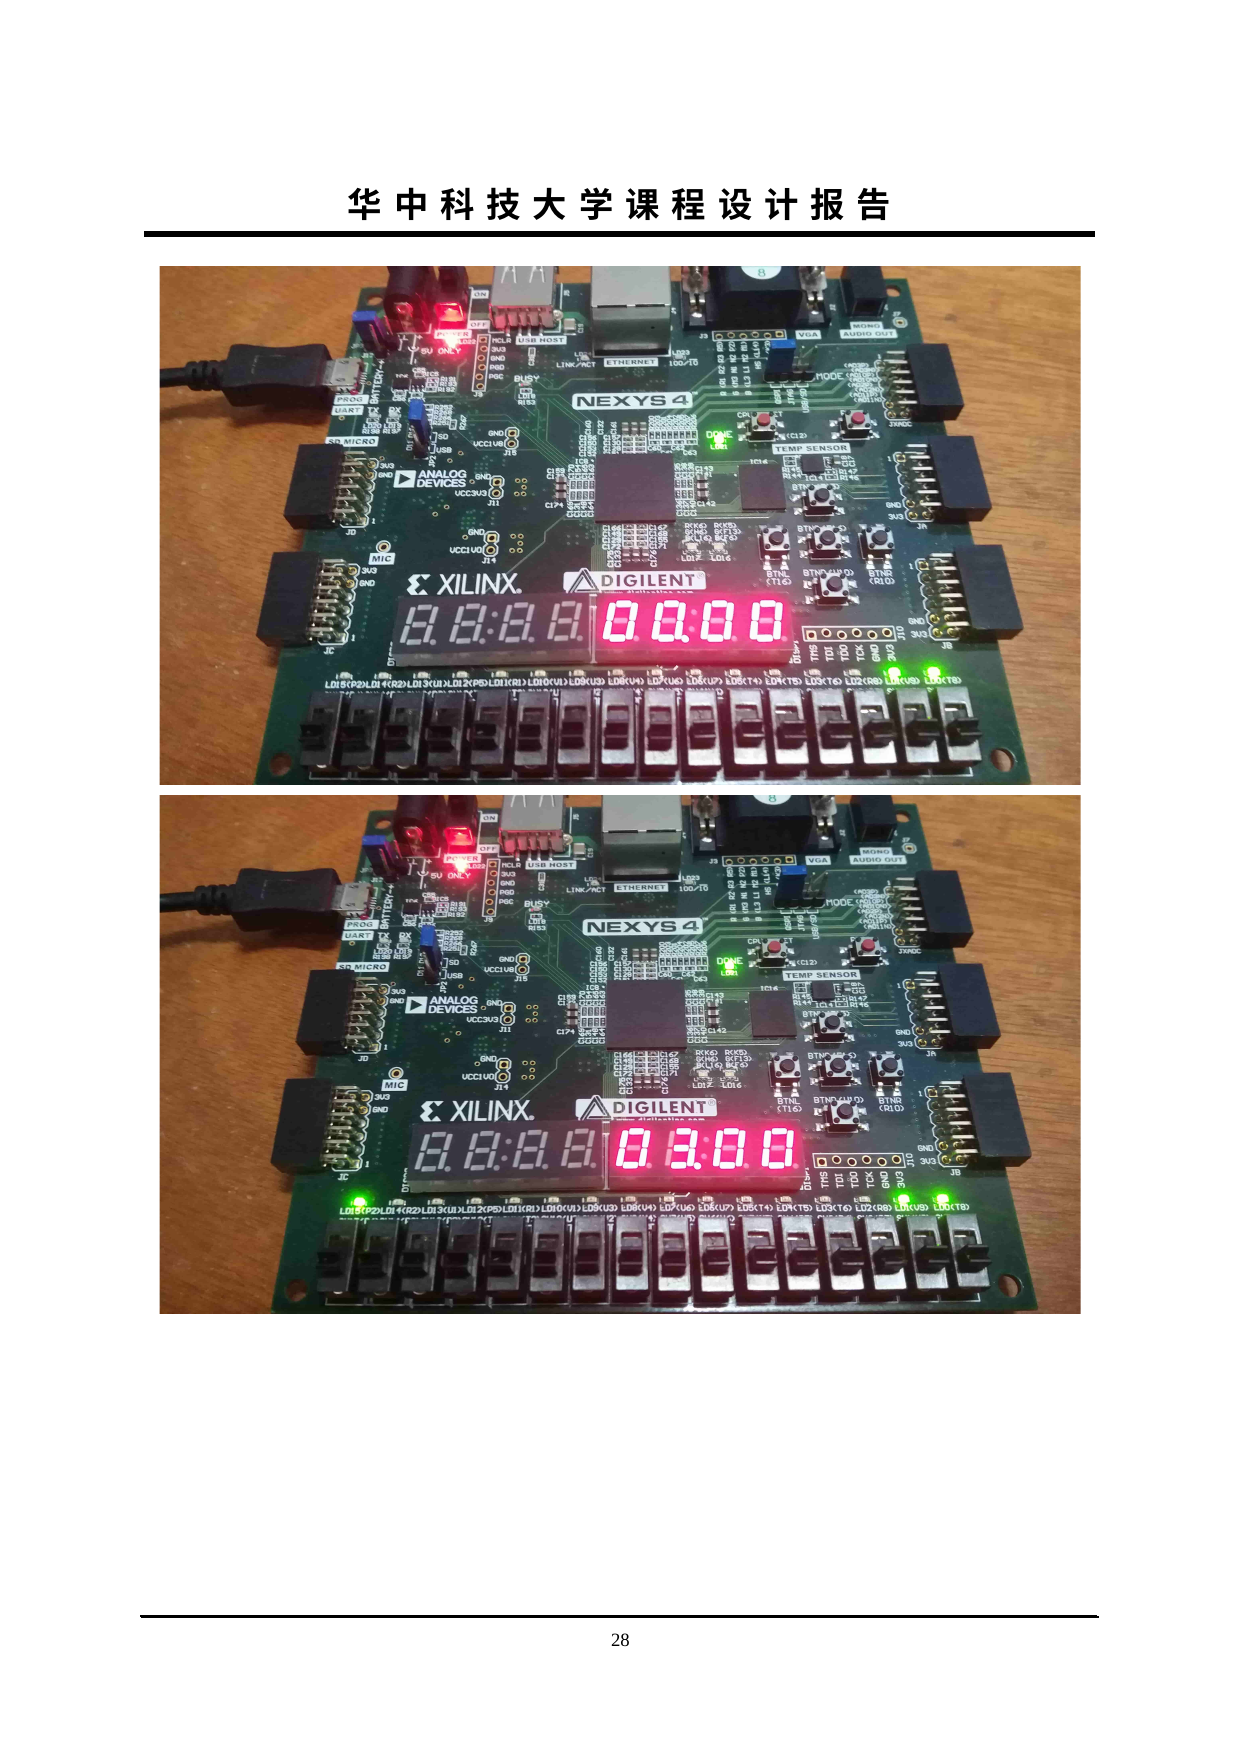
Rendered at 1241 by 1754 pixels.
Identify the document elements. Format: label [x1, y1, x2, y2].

picture [159, 795, 1081, 1314]
picture [159, 266, 1081, 785]
